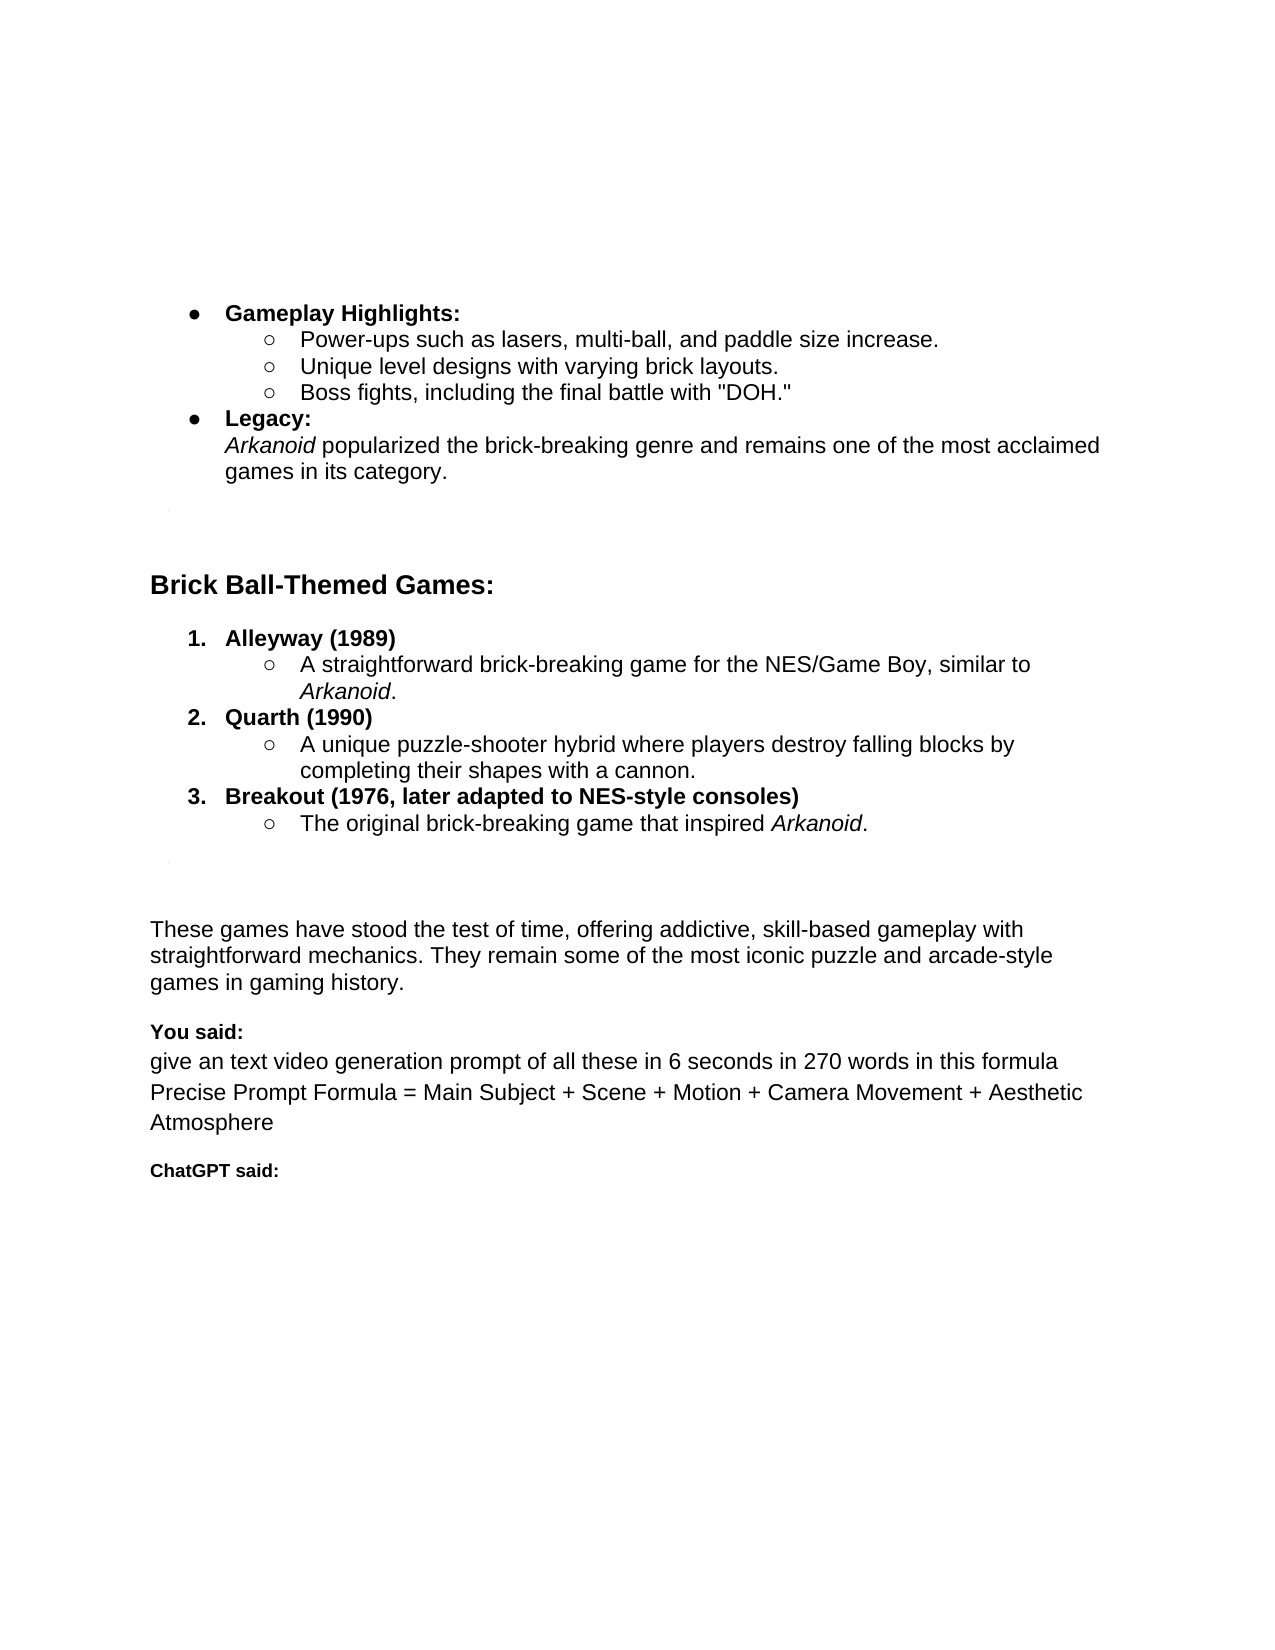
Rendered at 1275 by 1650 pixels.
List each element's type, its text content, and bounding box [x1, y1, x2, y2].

subtitle You said: [150, 1020, 1125, 1044]
list The original brick-breaking game that inspired Arkanoid. [262, 809, 1125, 836]
list Power-ups such as lasers, multi-ball, and paddle size increase. [262, 326, 1125, 353]
text These games have stood the test of time, offering addictive, skill-based gameplay with straightforward mechanics. They remain some of the most iconic puzzle and arcade-style games in gaming history. [150, 916, 1125, 995]
list Boss fights, including the final battle with "DOH." [262, 379, 1125, 405]
list A straightforward brick-breaking game for the NES/Game Boy, similar to Arkanoid. [262, 651, 1125, 704]
subtitle ChatGPT said: [150, 1160, 1125, 1181]
list Gameplay Highlights: [187, 300, 1125, 326]
list Legacy: Arkanoid popularized the brick-breaking genre and remains one of the most acclaimed games in its category. [187, 405, 1125, 484]
list Alleyway (1989) [187, 625, 1125, 651]
list Quarth (1990) [187, 704, 1125, 731]
text give an text video generation prompt of all these in 6 seconds in 270 words in this formula Precise Prompt Formula = Main Subject + Scene + Motion + Camera Movement + Aesthetic Atmosphere [150, 1048, 1125, 1135]
list A unique puzzle-shooter hybrid where players destroy falling blocks by completing their shapes with a cannon. [262, 731, 1125, 783]
list Unique level designs with varying brick layouts. [262, 353, 1125, 379]
subtitle Brick Ball-Themed Games: [150, 569, 1125, 600]
list Breakout (1976, later adapted to NES-style consoles) [187, 783, 1125, 809]
